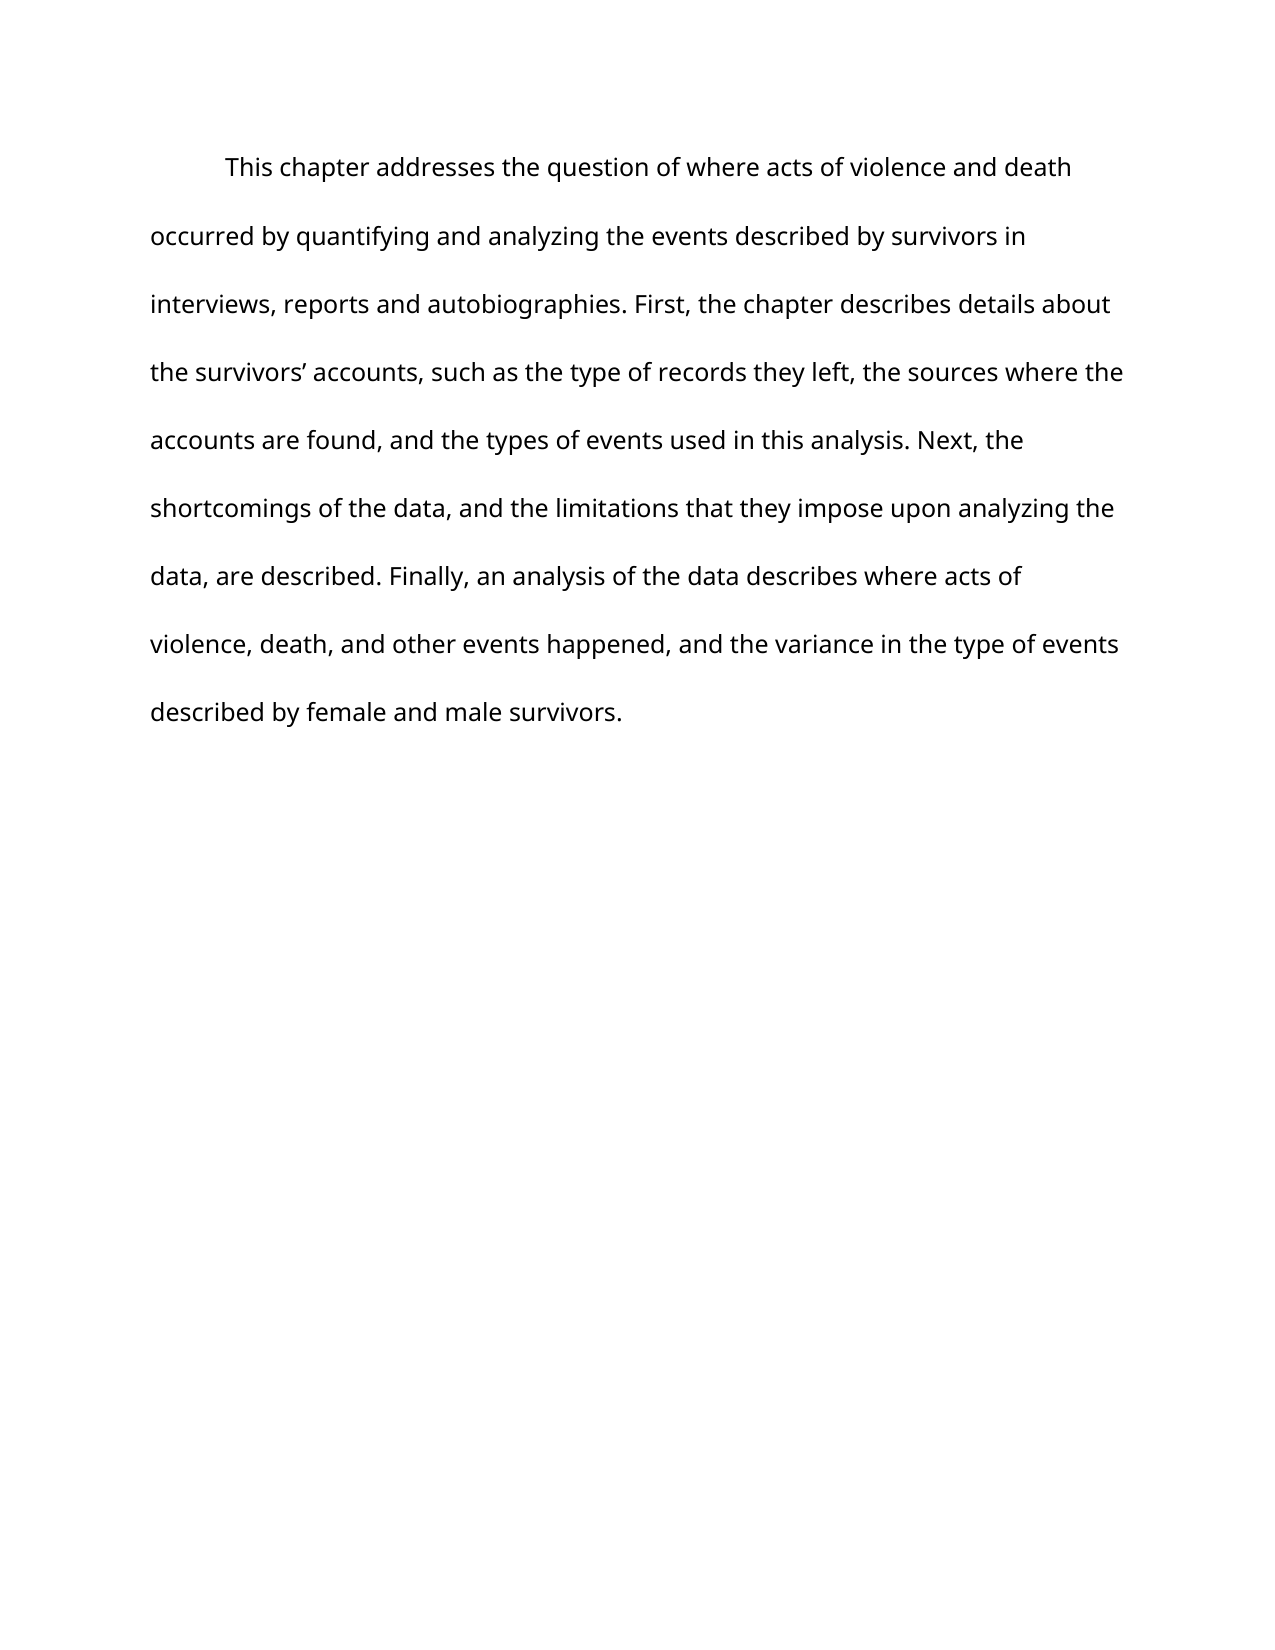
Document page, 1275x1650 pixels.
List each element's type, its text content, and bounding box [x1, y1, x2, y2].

text This chapter addresses the question of where acts of violence and death occurred by quantifying and analyzing the events described by survivors in interviews, reports and autobiographies. First, the chapter describes details about the survivors’ accounts, such as the type of records they left, the sources where the accounts are found, and the types of events used in this analysis. Next, the shortcomings of the data, and the limitations that they impose upon analyzing the data, are described. Finally, an analysis of the data describes where acts of violence, death, and other events happened, and the variance in the type of events described by female and male survivors. [150, 150, 1125, 729]
